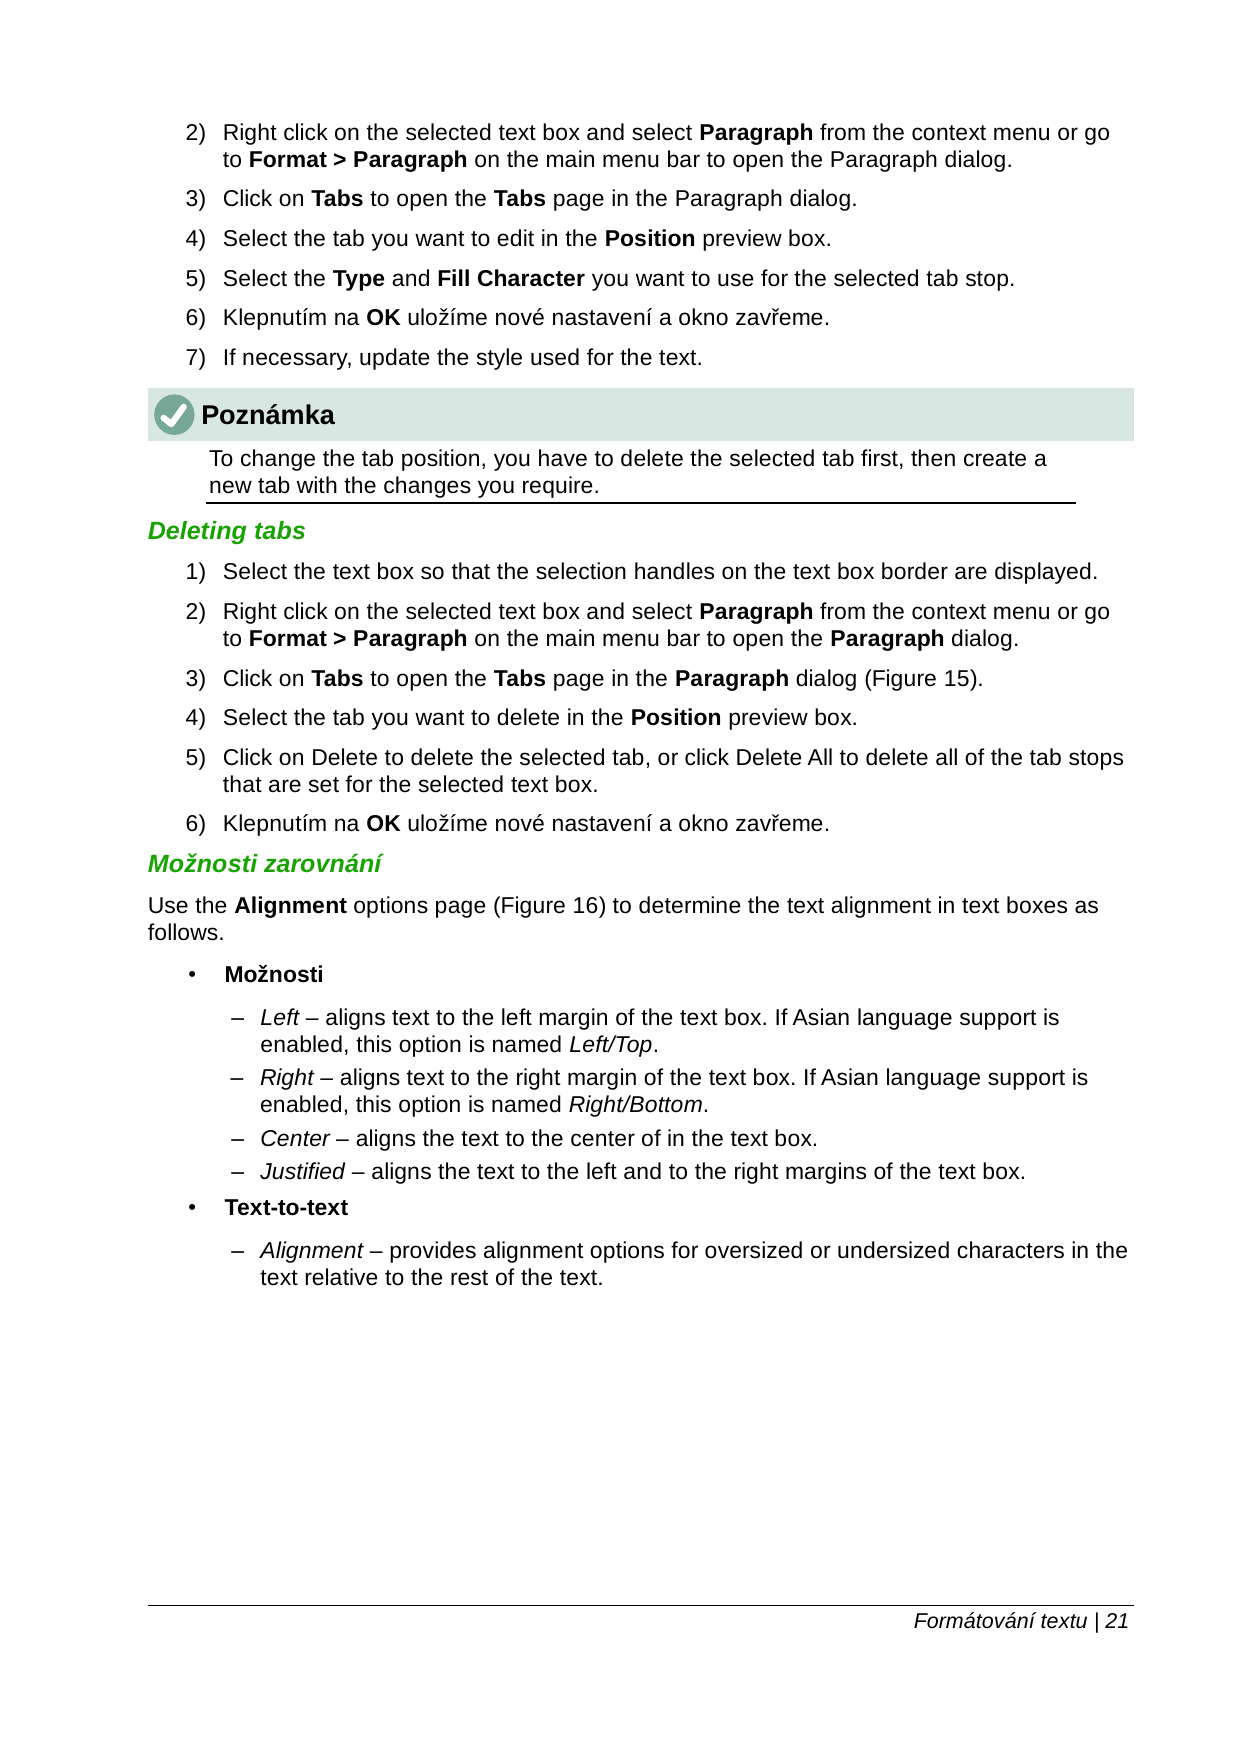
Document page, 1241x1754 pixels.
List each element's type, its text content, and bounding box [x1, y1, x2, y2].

list Select the Type and Fill Character you want to use for the selected tab stop. [206, 264, 1134, 291]
list Justified – aligns the text to the left and to the right margins of the text box. [231, 1157, 1134, 1184]
text Use the Alignment options page (Figure 16) to determine the text alignment in text boxes as follows. [148, 891, 1134, 945]
subtitle Možnosti zarovnání [148, 849, 1134, 878]
list Možnosti [185, 958, 1134, 991]
text To change the tab position, you have to delete the selected tab first, then create a new tab with the changes you require. [206, 441, 1076, 502]
subtitle Poznámka [148, 388, 1134, 441]
list Text-to-text [185, 1191, 1134, 1223]
list Click on Tabs to open the Tabs page in the Paragraph dialog. [206, 185, 1134, 212]
list Right click on the selected text box and select Paragraph from the context menu or go to Format > Paragraph on the main menu bar to open the Paragraph dialog. [206, 597, 1134, 651]
list Alignment – provides alignment options for oversized or undersized characters in the text relative to the rest of the text. [231, 1236, 1134, 1290]
list Select the tab you want to edit in the Position preview box. [206, 224, 1134, 251]
list Klepnutím na OK uložíme nové nastavení a okno zavřeme. [206, 303, 1134, 331]
subtitle Deleting tabs [148, 516, 1134, 545]
list Right click on the selected text box and select Paragraph from the context menu or go to Format > Paragraph on the main menu bar to open the Paragraph dialog. [206, 118, 1134, 172]
list Click on Tabs to open the Tabs page in the Paragraph dialog (Figure 15). [206, 664, 1134, 691]
list Klepnutím na OK uložíme nové nastavení a okno zavřeme. [206, 810, 1134, 837]
list If necessary, update the style used for the text. [206, 343, 1134, 370]
list Left – aligns text to the left margin of the text box. If Asian language support is enabled, this option is named Left/Top. [231, 1003, 1134, 1057]
list Center – aligns the text to the center of in the text box. [231, 1124, 1134, 1151]
list Click on Delete to delete the selected tab, or click Delete All to delete all of the tab stops that are set for the selected text box. [206, 743, 1134, 797]
list Right – aligns text to the right margin of the text box. If Asian language support is enabled, this option is named Right/Bottom. [230, 1063, 1134, 1118]
list Select the tab you want to delete in the Position preview box. [206, 703, 1134, 731]
list Select the text box so that the selection handles on the text box border are displayed. [206, 558, 1134, 585]
